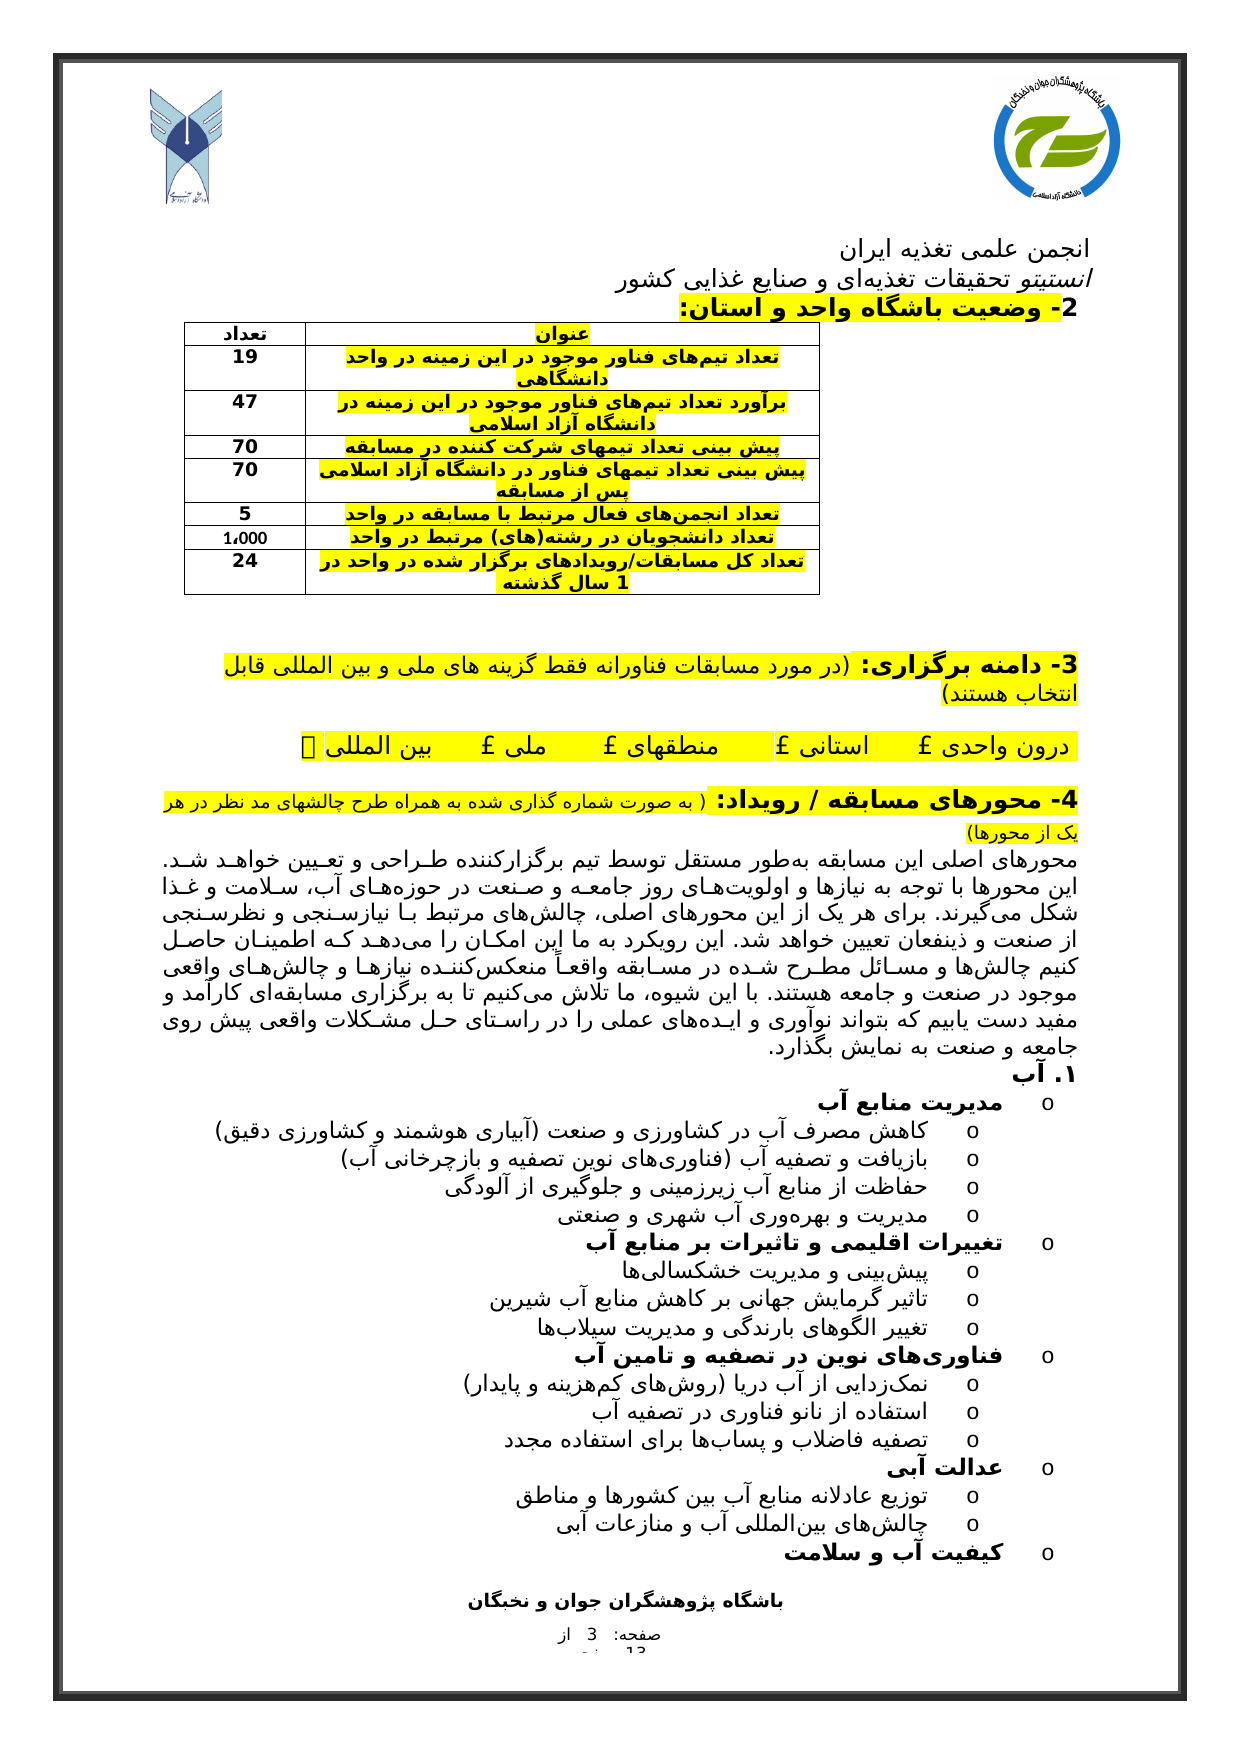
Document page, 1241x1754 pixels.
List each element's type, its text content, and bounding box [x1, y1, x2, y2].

list بازیافت و تصفیه آب (فناوری‌های نوین تصفیه و بازچرخانی آب) [162, 1145, 966, 1173]
list تغییرات اقلیمی و تاثیرات بر منابع آب [162, 1229, 1041, 1257]
list پیش‌بینی و مدیریت خشکسالی‌ها [162, 1257, 966, 1286]
table_cell برآورد تعداد تیم‌های فناور موجود در این زمینه در دانشگاه آزاد اسلامی [306, 391, 819, 434]
table_header تعداد [185, 323, 305, 345]
list تصفیه فاضلاب و پساب‌ها برای استفاده مجدد [162, 1426, 966, 1454]
list نمک‌زدایی از آب دریا (روش‌های کم‌هزینه و پایدار) [162, 1370, 966, 1398]
list فناوری‌های نوین در تصفیه و تامین آب [162, 1342, 1041, 1370]
table_cell تعداد دانشجویان در رشته(های) مرتبط در واحد [306, 526, 819, 549]
list چالش‌های بین‌المللی آب و منازعات آبی [162, 1511, 966, 1539]
text 3- دامنه برگزاری: (در مورد مسابقات فناورانه فقط گزینه های ملی و بین المللی قابل انتخاب هستند) [162, 651, 1078, 706]
table_cell 24 [185, 550, 305, 594]
table_cell تعداد تیم‌های فناور موجود در این زمینه در واحد دانشگاهی [306, 346, 819, 390]
table_header عنوان [306, 323, 819, 345]
list مدیریت منابع آب [162, 1089, 1041, 1117]
list مدیریت و بهره‌وری آب شهری و صنعتی [162, 1201, 966, 1229]
table_cell 70 [185, 459, 305, 502]
table_cell پیش بینی تعداد تیمهای فناور در دانشگاه آزاد اسلامی پس از مسابقه [306, 459, 819, 502]
list کیفیت آب و سلامت [162, 1539, 1041, 1567]
list استفاده از نانو فناوری در تصفیه آب [162, 1398, 966, 1426]
table_cell 70 [185, 436, 305, 457]
text ۱. آب [162, 1059, 1078, 1089]
list حفاظت از منابع آب زیرزمینی و جلوگیری از آلودگی [162, 1173, 966, 1201]
table_cell پیش بینی تعداد تیمهای شرکت کننده در مسابقه [306, 436, 819, 457]
table_cell 1،000 [185, 526, 305, 549]
text 4- محورهای مسابقه / رویداد: ( به صورت شماره گذاری شده به همراه طرح چالشهای مد نظر در هر یک از محورها) [162, 786, 1078, 846]
text انستیتو تحقیقات تغذیه‌ای و صنایع غذایی کشور [162, 264, 1090, 293]
text انجمن علمی تغذیه ایران [162, 234, 1090, 264]
list کاهش مصرف آب در کشاورزی و صنعت (آبیاری هوشمند و کشاورزی دقیق) [162, 1117, 966, 1145]
text درون واحدی £ استانی £ منطقه­ای £ ملی £ بین المللی  [162, 731, 1078, 761]
picture [992, 75, 1122, 204]
list تغییر الگوهای بارندگی و مدیریت سیلاب‌ها [162, 1314, 966, 1342]
table_cell 19 [185, 346, 305, 390]
table_cell تعداد کل مسابقات/رویدادهای برگزار شده در واحد در 1 سال گذشته [306, 550, 819, 594]
table_cell 47 [185, 391, 305, 434]
list عدالت آبی [162, 1454, 1041, 1482]
text محورهای اصلی این مسابقه به‌طور مستقل توسط تیم برگزارکننده طراحی و تعیین خواهد شد. این محورها با توجه به نیازها و اولویت‌های روز جامعه و صنعت در حوزه‌های آب، سلامت و غذا شکل می‌گیرند. برای هر یک از این محورهای اصلی، چالش‌های مرتبط با نیازسنجی و نظرسنجی از صنعت و ذینفعان تعیین خواهد شد. این رویکرد به ما این امکان را می‌دهد که اطمینان حاصل کنیم چالش‌ها و مسائل مطرح شده در مسابقه واقعاً منعکس‌کننده نیازها و چالش‌های واقعی موجود در صنعت و جامعه هستند. با این شیوه، ما تلاش می‌کنیم تا به برگزاری مسابقه‌ای کارآمد و مفید دست یابیم که بتواند نوآوری و ایده‌های عملی را در راستای حل مشکلات واقعی پیش روی جامعه و صنعت به نمایش بگذارد. [162, 846, 1078, 1059]
list تاثیر گرمایش جهانی بر کاهش منابع آب شیرین [162, 1286, 966, 1314]
picture [150, 88, 224, 204]
table_cell 5 [185, 503, 305, 525]
text 2- وضعیت باشگاه واحد و استان: [162, 293, 1078, 322]
list توزیع عادلانه منابع آب بین کشورها و مناطق [162, 1482, 966, 1511]
table_cell تعداد انجمن‌های فعال مرتبط با مسابقه در واحد [306, 503, 819, 525]
